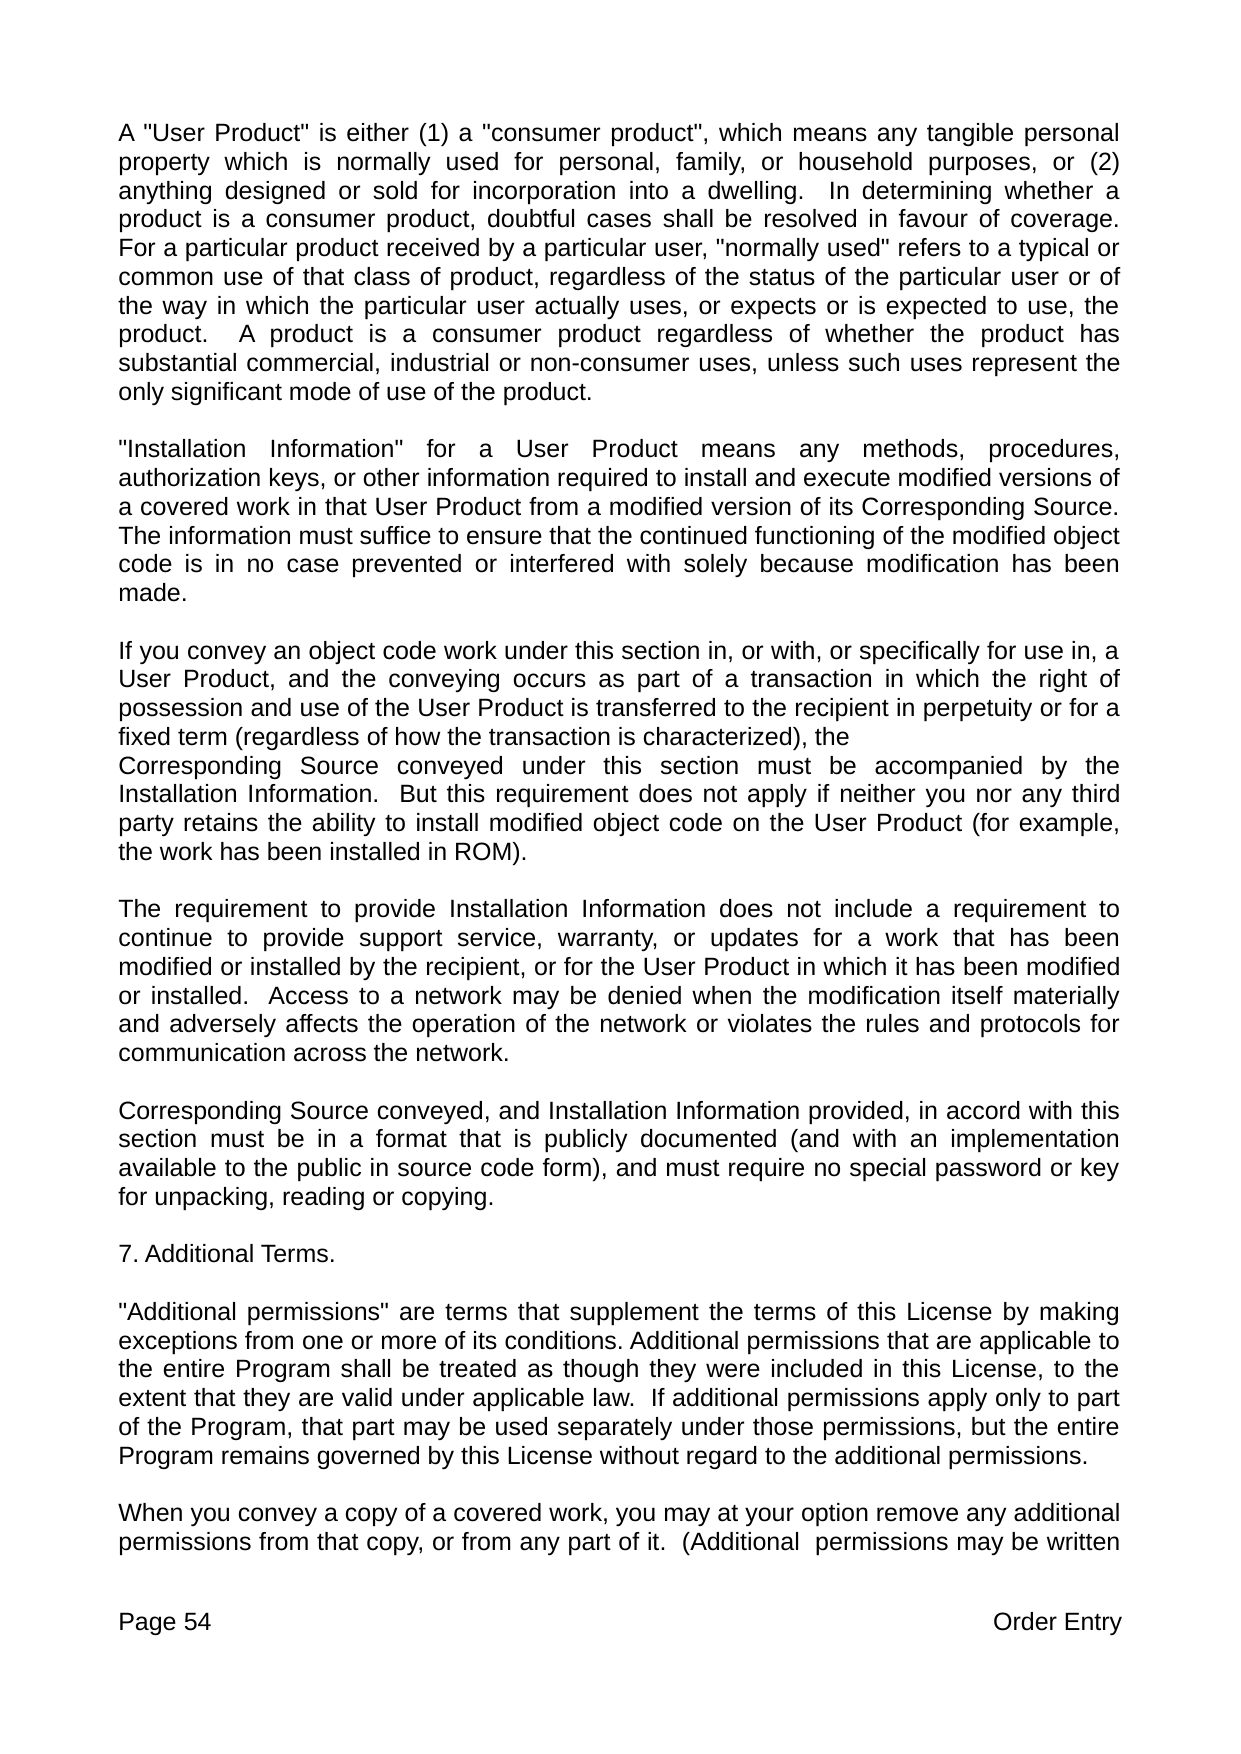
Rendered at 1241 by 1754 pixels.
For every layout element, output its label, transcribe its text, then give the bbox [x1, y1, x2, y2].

text If you convey an object code work under this section in, or with, or specifically for use in, a User Product, and the conveying occurs as part of a transaction in which the right of possession and use of the User Product is transferred to the recipient in perpetuity or for a fixed term (regardless of how the transaction is characterized), the [118, 636, 1122, 751]
text Corresponding Source conveyed under this section must be accompanied by the Installation Information. But this requirement does not apply if neither you nor any third party retains the ability to install modified object code on the User Product (for example, the work has been installed in ROM). [118, 751, 1122, 866]
text 7. Additional Terms. [118, 1239, 1122, 1268]
text "Installation Information" for a User Product means any methods, procedures, authorization keys, or other information required to install and execute modified versions of a covered work in that User Product from a modified version of its Corresponding Source. The information must suffice to ensure that the continued functioning of the modified object code is in no case prevented or interfered with solely because modification has been made. [118, 434, 1122, 607]
text A "User Product" is either (1) a "consumer product", which means any tangible personal property which is normally used for personal, family, or household purposes, or (2) anything designed or sold for incorporation into a dwelling. In determining whether a product is a consumer product, doubtful cases shall be resolved in favour of coverage. For a particular product received by a particular user, "normally used" refers to a typical or common use of that class of product, regardless of the status of the particular user or of the way in which the particular user actually uses, or expects or is expected to use, the product. A product is a consumer product regardless of whether the product has substantial commercial, industrial or non-consumer uses, unless such uses represent the only significant mode of use of the product. [118, 118, 1122, 406]
text "Additional permissions" are terms that supplement the terms of this License by making exceptions from one or more of its conditions. Additional permissions that are applicable to the entire Program shall be treated as though they were included in this License, to the extent that they are valid under applicable law. If additional permissions apply only to part of the Program, that part may be used separately under those permissions, but the entire Program remains governed by this License without regard to the additional permissions. [118, 1297, 1122, 1469]
text When you convey a copy of a covered work, you may at your option remove any additional permissions from that copy, or from any part of it. (Additional permissions may be written [118, 1498, 1122, 1556]
text Corresponding Source conveyed, and Installation Information provided, in accord with this section must be in a format that is publicly documented (and with an implementation available to the public in source code form), and must require no special password or key for unpacking, reading or copying. [118, 1096, 1122, 1211]
text The requirement to provide Installation Information does not include a requirement to continue to provide support service, warranty, or updates for a work that has been modified or installed by the recipient, or for the User Product in which it has been modified or installed. Access to a network may be denied when the modification itself materially and adversely affects the operation of the network or violates the rules and protocols for communication across the network. [118, 894, 1122, 1067]
